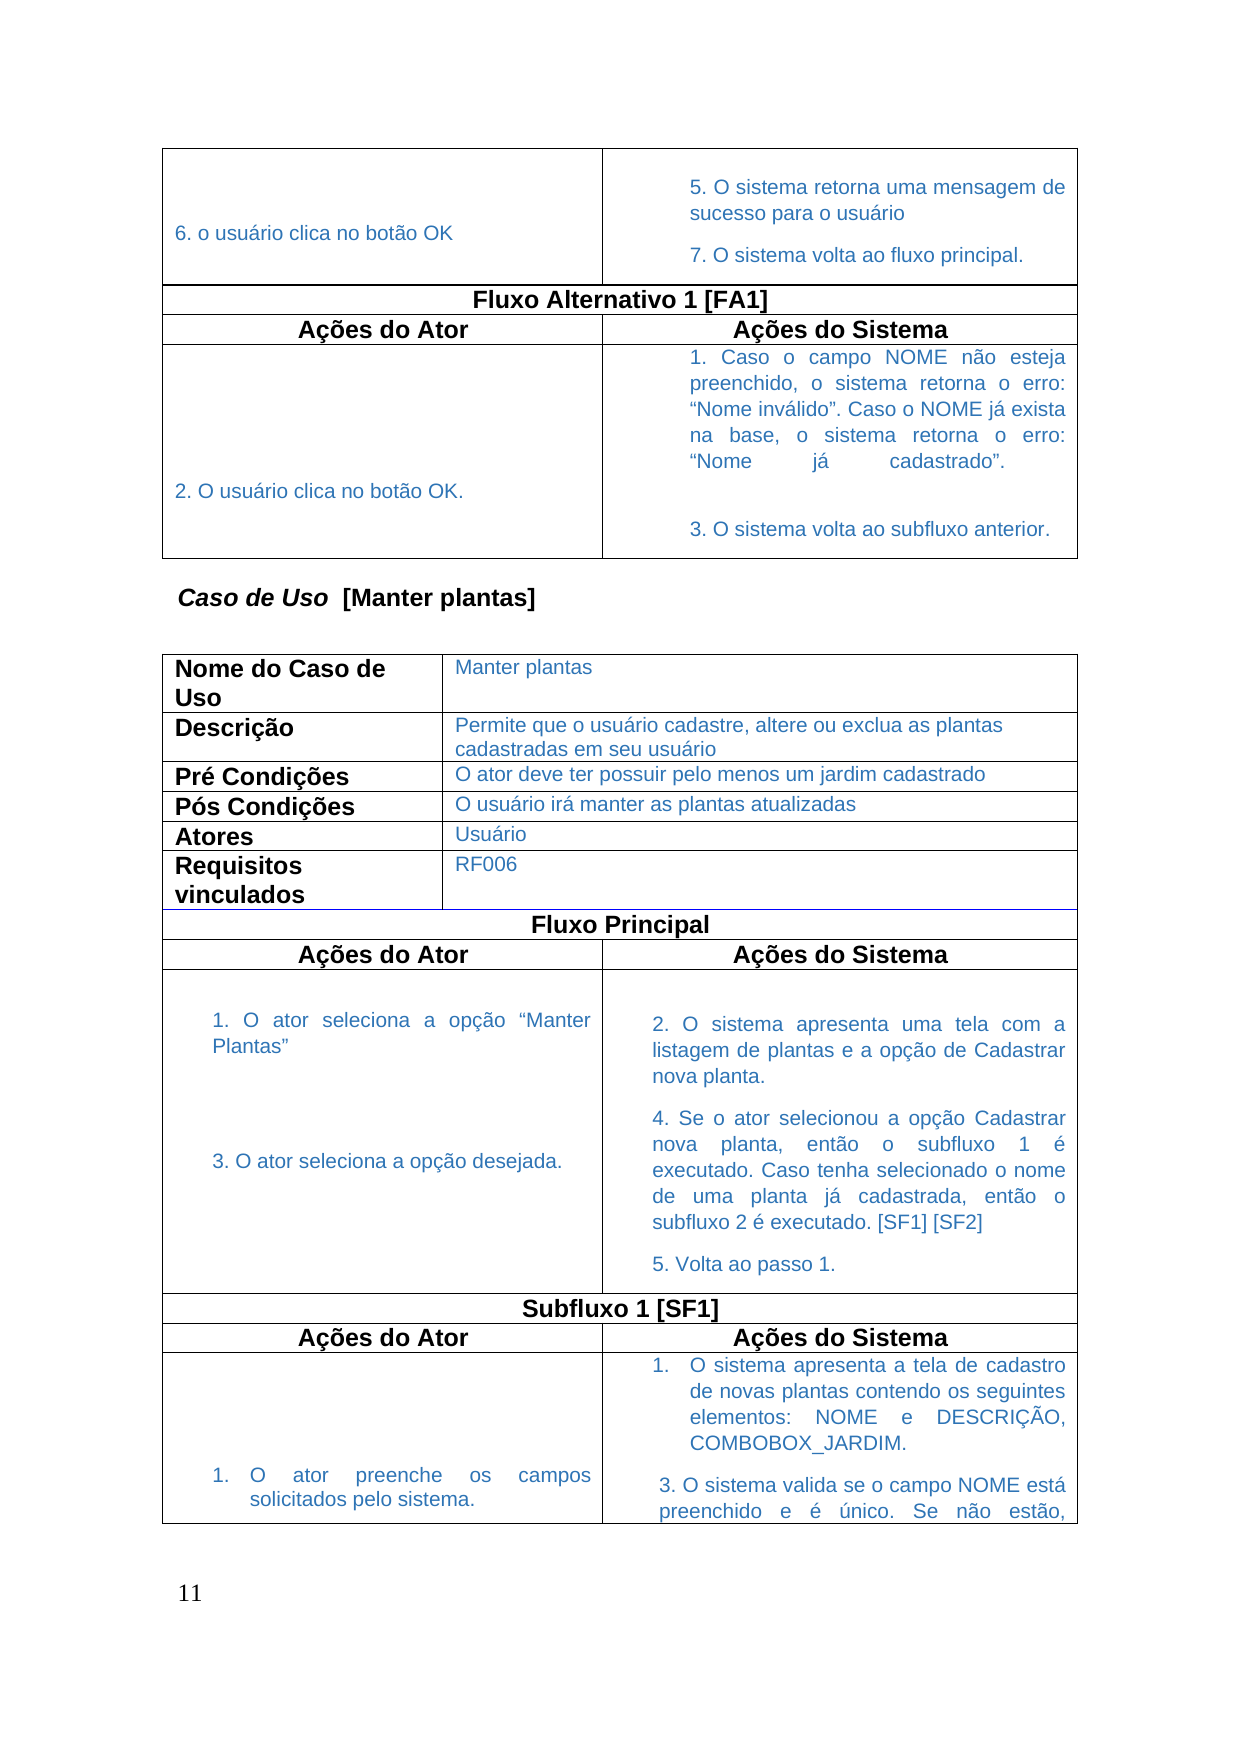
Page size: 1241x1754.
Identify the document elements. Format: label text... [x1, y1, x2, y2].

table_cell Descrição [163, 713, 442, 761]
table_cell Subfluxo 1 [SF1] [163, 1294, 1077, 1322]
table_cell 5. O sistema retorna uma mensagem de sucesso para o usuário 7. O sistema volta ao fluxo principal. [603, 149, 1077, 283]
table_cell 6. o usuário clica no botão OK [163, 149, 602, 283]
table_cell 1. Caso o campo NOME não esteja preenchido, o sistema retorna o erro: “Nome inválido”. Caso o NOME já exista na base, o sistema retorna o erro: “Nome já cadastrado”. 3. O sistema volta ao subfluxo anterior. [603, 345, 1077, 557]
table_header Nome do Caso de Uso [163, 655, 442, 712]
table_cell Pré Condições [163, 762, 442, 791]
table_header Manter plantas [443, 655, 1077, 712]
table_cell Ações do Sistema [603, 940, 1077, 968]
table_cell Atores [163, 822, 442, 850]
subtitle Caso de Uso [Manter plantas] [177, 583, 1063, 612]
table_cell Ações do Sistema [603, 1324, 1077, 1352]
table_cell Ações do Sistema [603, 315, 1077, 344]
table_header Fluxo Alternativo 1 [FA1] [163, 286, 1077, 314]
table_cell Pós Condições [163, 792, 442, 821]
table_cell O sistema apresenta a tela de cadastro de novas plantas contendo os seguintes elementos: NOME e DESCRIÇÃO, COMBOBOX_JARDIM. 3. O sistema valida se o campo NOME está preenchido e é único. Se não estão, [603, 1353, 1077, 1523]
table_cell 2. O usuário clica no botão OK. [163, 345, 602, 557]
table_cell 1. O ator seleciona a opção “Manter Plantas” 3. O ator seleciona a opção desejada. [163, 970, 602, 1293]
table_cell O ator deve ter possuir pelo menos um jardim cadastrado [443, 762, 1077, 791]
table_cell Ações do Ator [163, 315, 602, 344]
table_cell Fluxo Principal [163, 910, 1077, 939]
table_cell 2. O sistema apresenta uma tela com a listagem de plantas e a opção de Cadastrar nova planta. 4. Se o ator selecionou a opção Cadastrar nova planta, então o subfluxo 1 é executado. Caso tenha selecionado o nome de uma planta já cadastrada, então o subfluxo 2 é executado. [SF1] [SF2] 5. Volta ao passo 1. [603, 970, 1077, 1293]
table_cell Ações do Ator [163, 940, 602, 968]
table_cell O ator preenche os campos solicitados pelo sistema. [163, 1353, 602, 1523]
table_cell Requisitos vinculados [163, 851, 442, 909]
table_cell Permite que o usuário cadastre, altere ou exclua as plantas cadastradas em seu usuário [443, 713, 1077, 761]
table_cell RF006 [443, 851, 1077, 909]
table_cell O usuário irá manter as plantas atualizadas [443, 792, 1077, 821]
table_cell Usuário [443, 822, 1077, 850]
table_cell Ações do Ator [163, 1324, 602, 1352]
